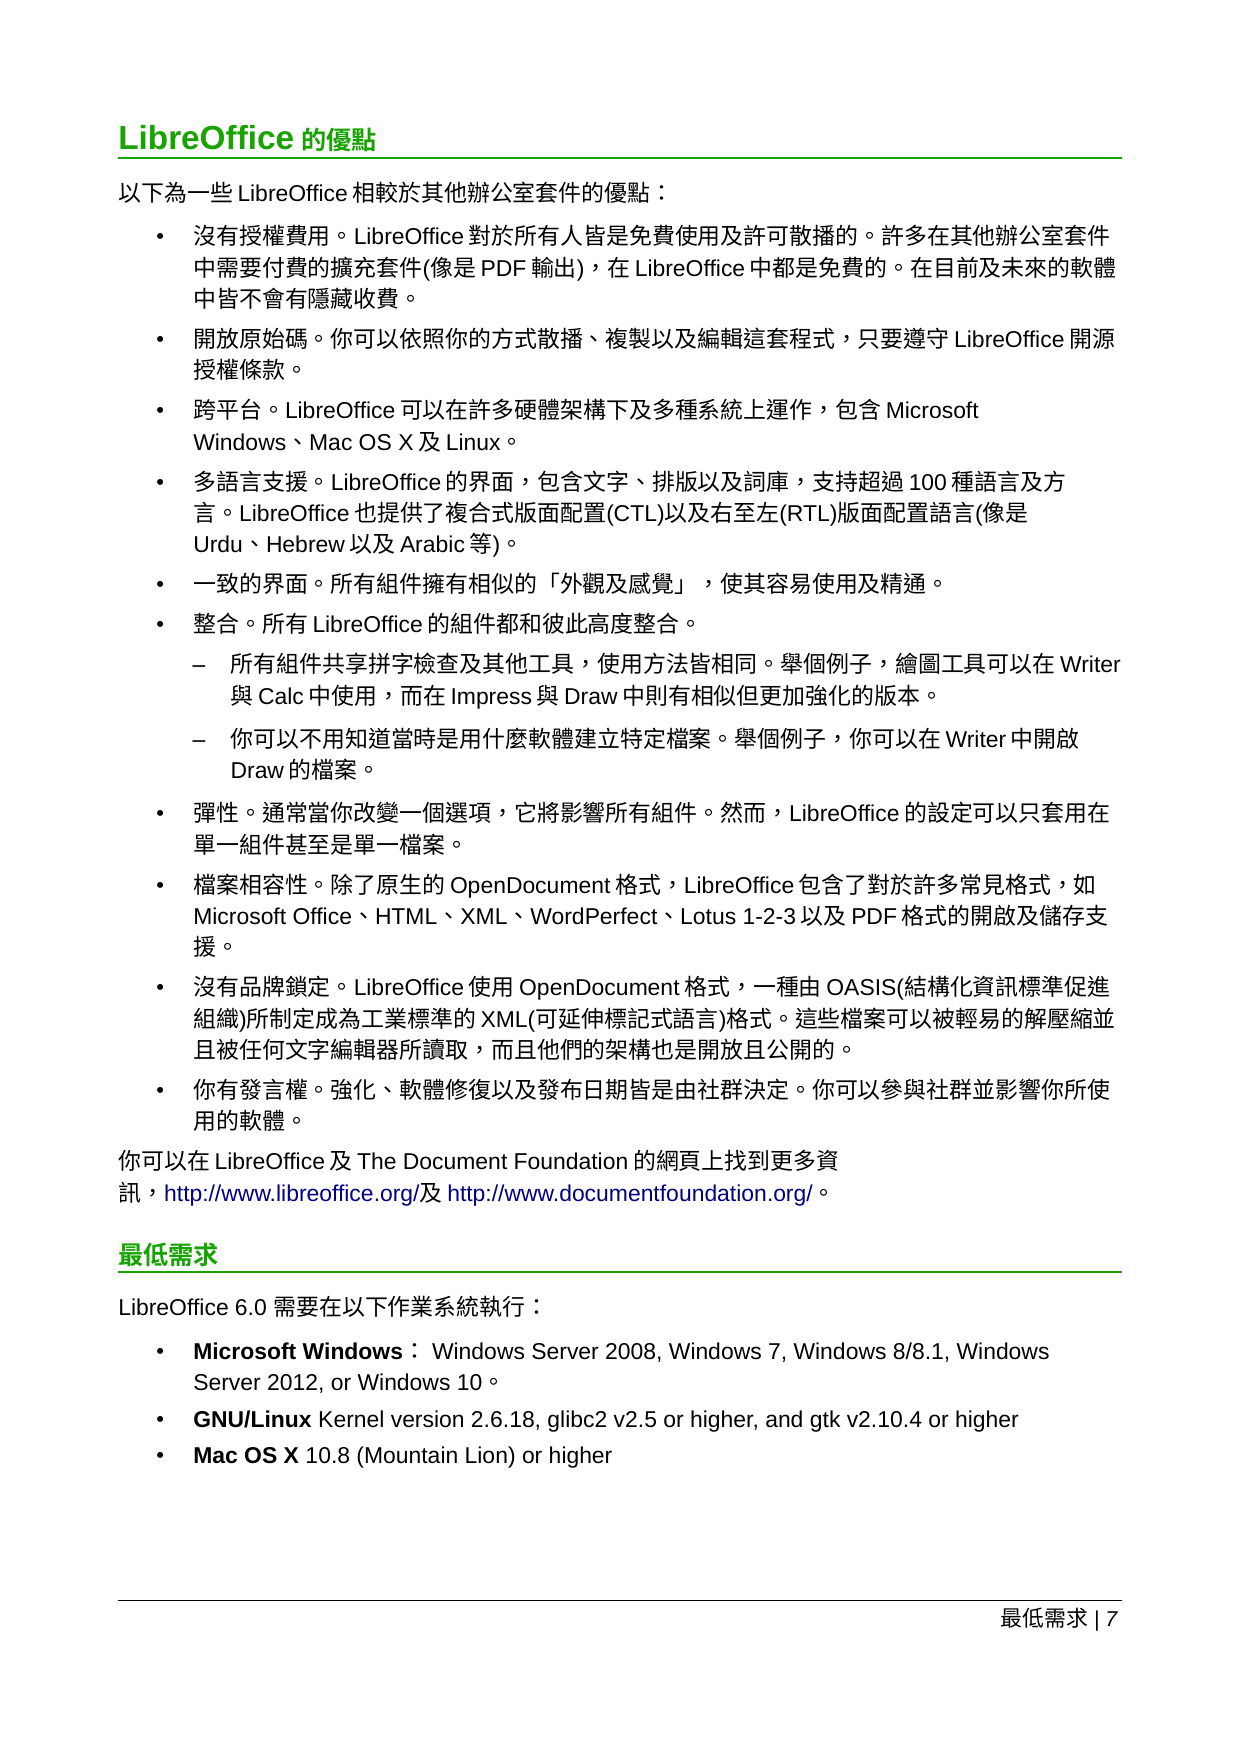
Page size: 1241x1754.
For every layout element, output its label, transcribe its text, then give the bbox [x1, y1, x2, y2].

subtitle LibreOffice的優點 [118, 118, 1122, 157]
list Mac OS X 10.8 (Mountain Lion) or higher [156, 1442, 1122, 1468]
subtitle 最低需求 [118, 1237, 1122, 1271]
list 多語言支援。LibreOffice的界面，包含文字、排版以及詞庫，支持超過100種語言及方言。LibreOffice也提供了複合式版面配置(CTL)以及右至左(RTL)版面配置語言(像是Urdu、Hebrew以及Arabic等)。 [156, 466, 1122, 559]
list 彈性。通常當你改變一個選項，它將影響所有組件。然而，LibreOffice的設定可以只套用在單一組件甚至是單一檔案。 [156, 797, 1122, 860]
list 開放原始碼。你可以依照你的方式散播、複製以及編輯這套程式，只要遵守LibreOffice開源授權條款。 [156, 323, 1122, 385]
list Microsoft Windows： Windows Server 2008, Windows 7, Windows 8/8.1, Windows Server 2012, or Windows 10。 [156, 1335, 1122, 1397]
text 你可以在LibreOffice及The Document Foundation的網頁上找到更多資訊，http://www.libreoffice.org/及http://www.documentfoundation.org/。 [118, 1145, 1122, 1208]
list 一致的界面。所有組件擁有相似的「外觀及感覺」，使其容易使用及精通。 [156, 568, 1122, 599]
list 沒有授權費用。LibreOffice對於所有人皆是免費使用及許可散播的。許多在其他辦公室套件中需要付費的擴充套件(像是PDF輸出)，在LibreOffice中都是免費的。在目前及未來的軟體中皆不會有隱藏收費。 [156, 220, 1122, 314]
text LibreOffice 6.0 需要在以下作業系統執行： [118, 1291, 1122, 1322]
list 你有發言權。強化、軟體修復以及發布日期皆是由社群決定。你可以參與社群並影響你所使用的軟體。 [156, 1074, 1122, 1136]
text 以下為一些LibreOffice相較於其他辦公室套件的優點： [118, 177, 1122, 208]
list 跨平台。LibreOffice可以在許多硬體架構下及多種系統上運作，包含Microsoft Windows、Mac OS X及Linux。 [156, 394, 1122, 457]
list 所有組件共享拼字檢查及其他工具，使用方法皆相同。舉個例子，繪圖工具可以在Writer與Calc中使用，而在Impress與Draw中則有相似但更加強化的版本。 [192, 648, 1122, 711]
list 檔案相容性。除了原生的OpenDocument格式，LibreOffice包含了對於許多常見格式，如Microsoft Office、HTML、XML、WordPerfect、Lotus 1-2-3以及PDF格式的開啟及儲存支援。 [156, 869, 1122, 962]
list 你可以不用知道當時是用什麼軟體建立特定檔案。舉個例子，你可以在Writer中開啟Draw的檔案。 [192, 723, 1122, 785]
list 沒有品牌鎖定。LibreOffice使用OpenDocument格式，一種由OASIS(結構化資訊標準促進組織)所制定成為工業標準的XML(可延伸標記式語言)格式。這些檔案可以被輕易的解壓縮並且被任何文字編輯器所讀取，而且他們的架構也是開放且公開的。 [156, 971, 1122, 1065]
list 整合。所有LibreOffice的組件都和彼此高度整合。 [156, 608, 1122, 639]
list GNU/Linux Kernel version 2.6.18, glibc2 v2.5 or higher, and gtk v2.10.4 or higher [156, 1406, 1122, 1433]
